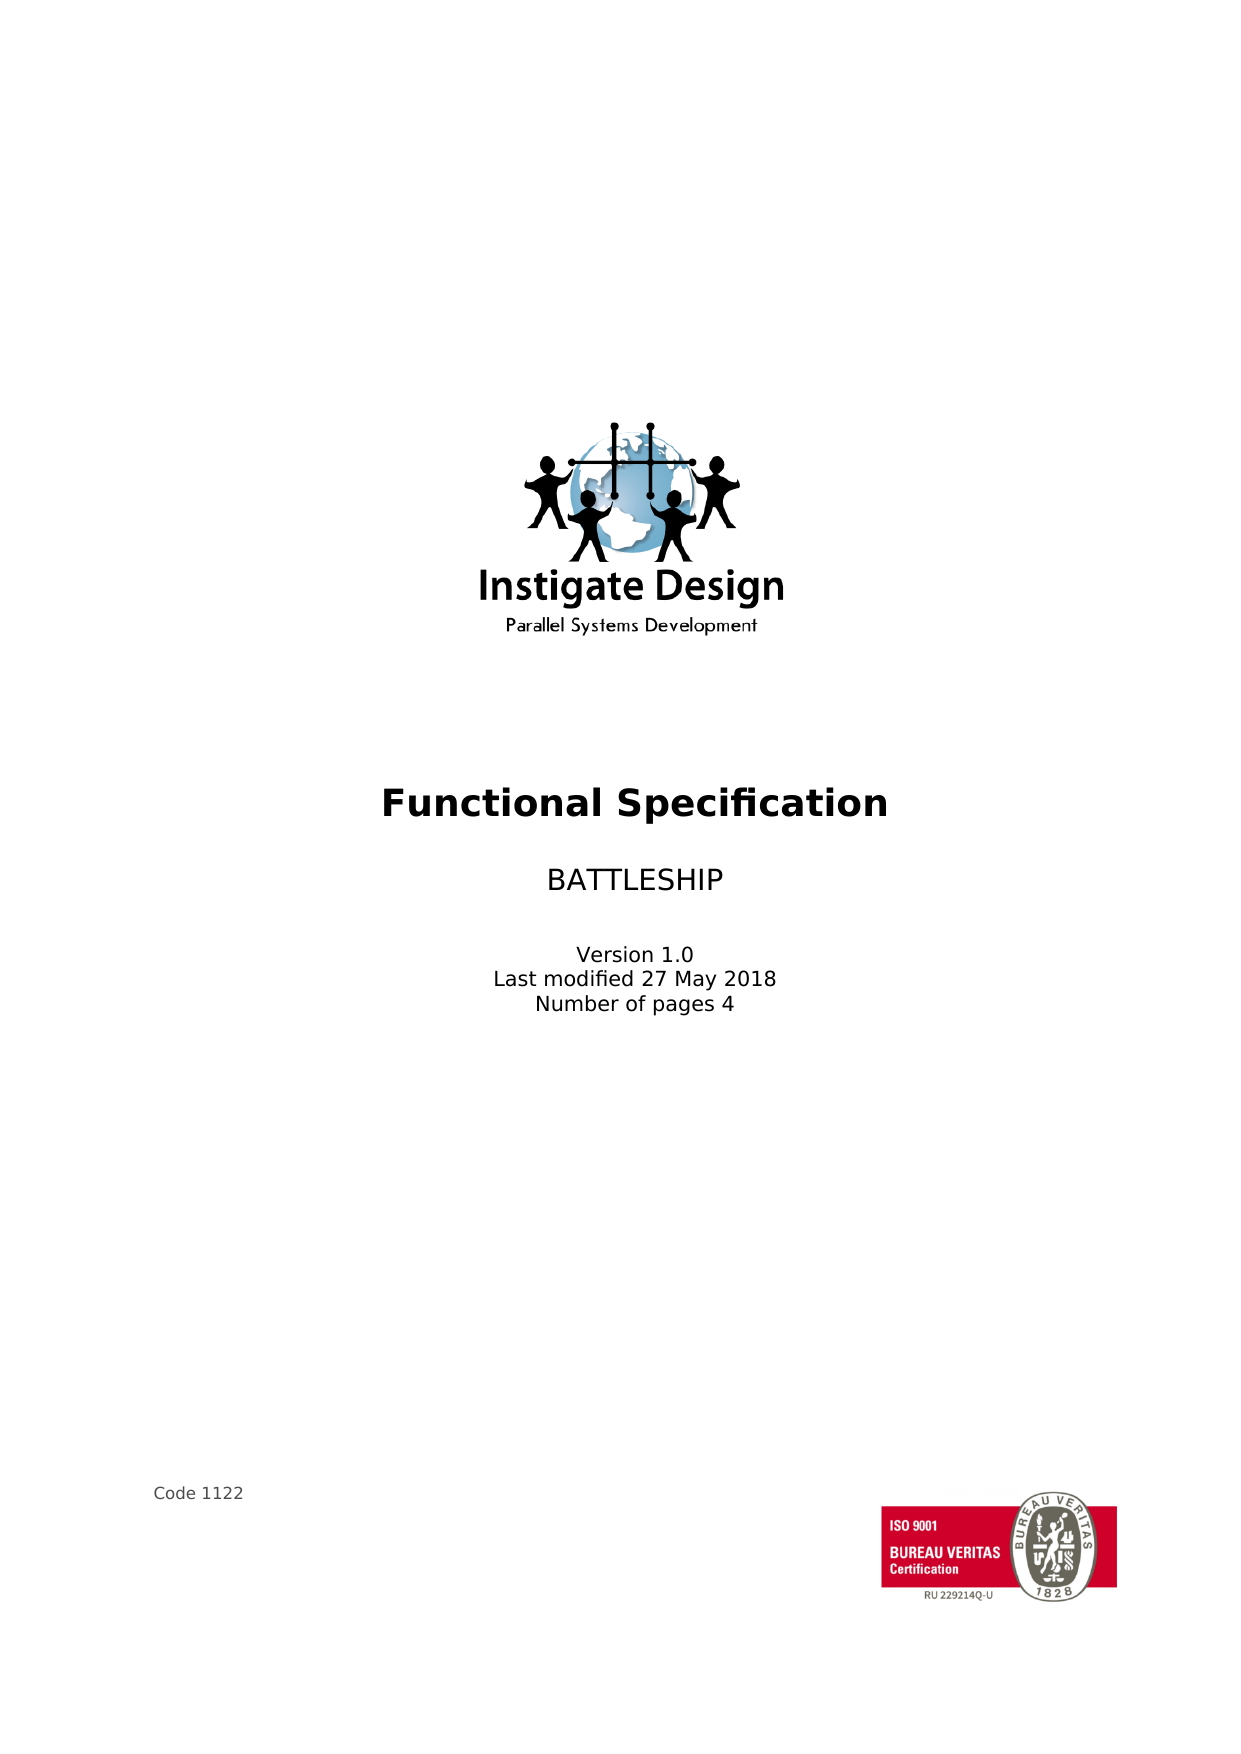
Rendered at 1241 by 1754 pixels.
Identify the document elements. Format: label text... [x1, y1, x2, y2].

text Last modified 27 May 2018 [148, 967, 1122, 992]
text Number of pages 4 [148, 992, 1122, 1016]
subtitle Functional Specification [148, 782, 1122, 825]
text Version 1.0 [148, 943, 1122, 967]
picture [881, 1483, 1117, 1607]
subtitle BATTLESHIP [148, 863, 1122, 897]
picture [465, 361, 805, 701]
